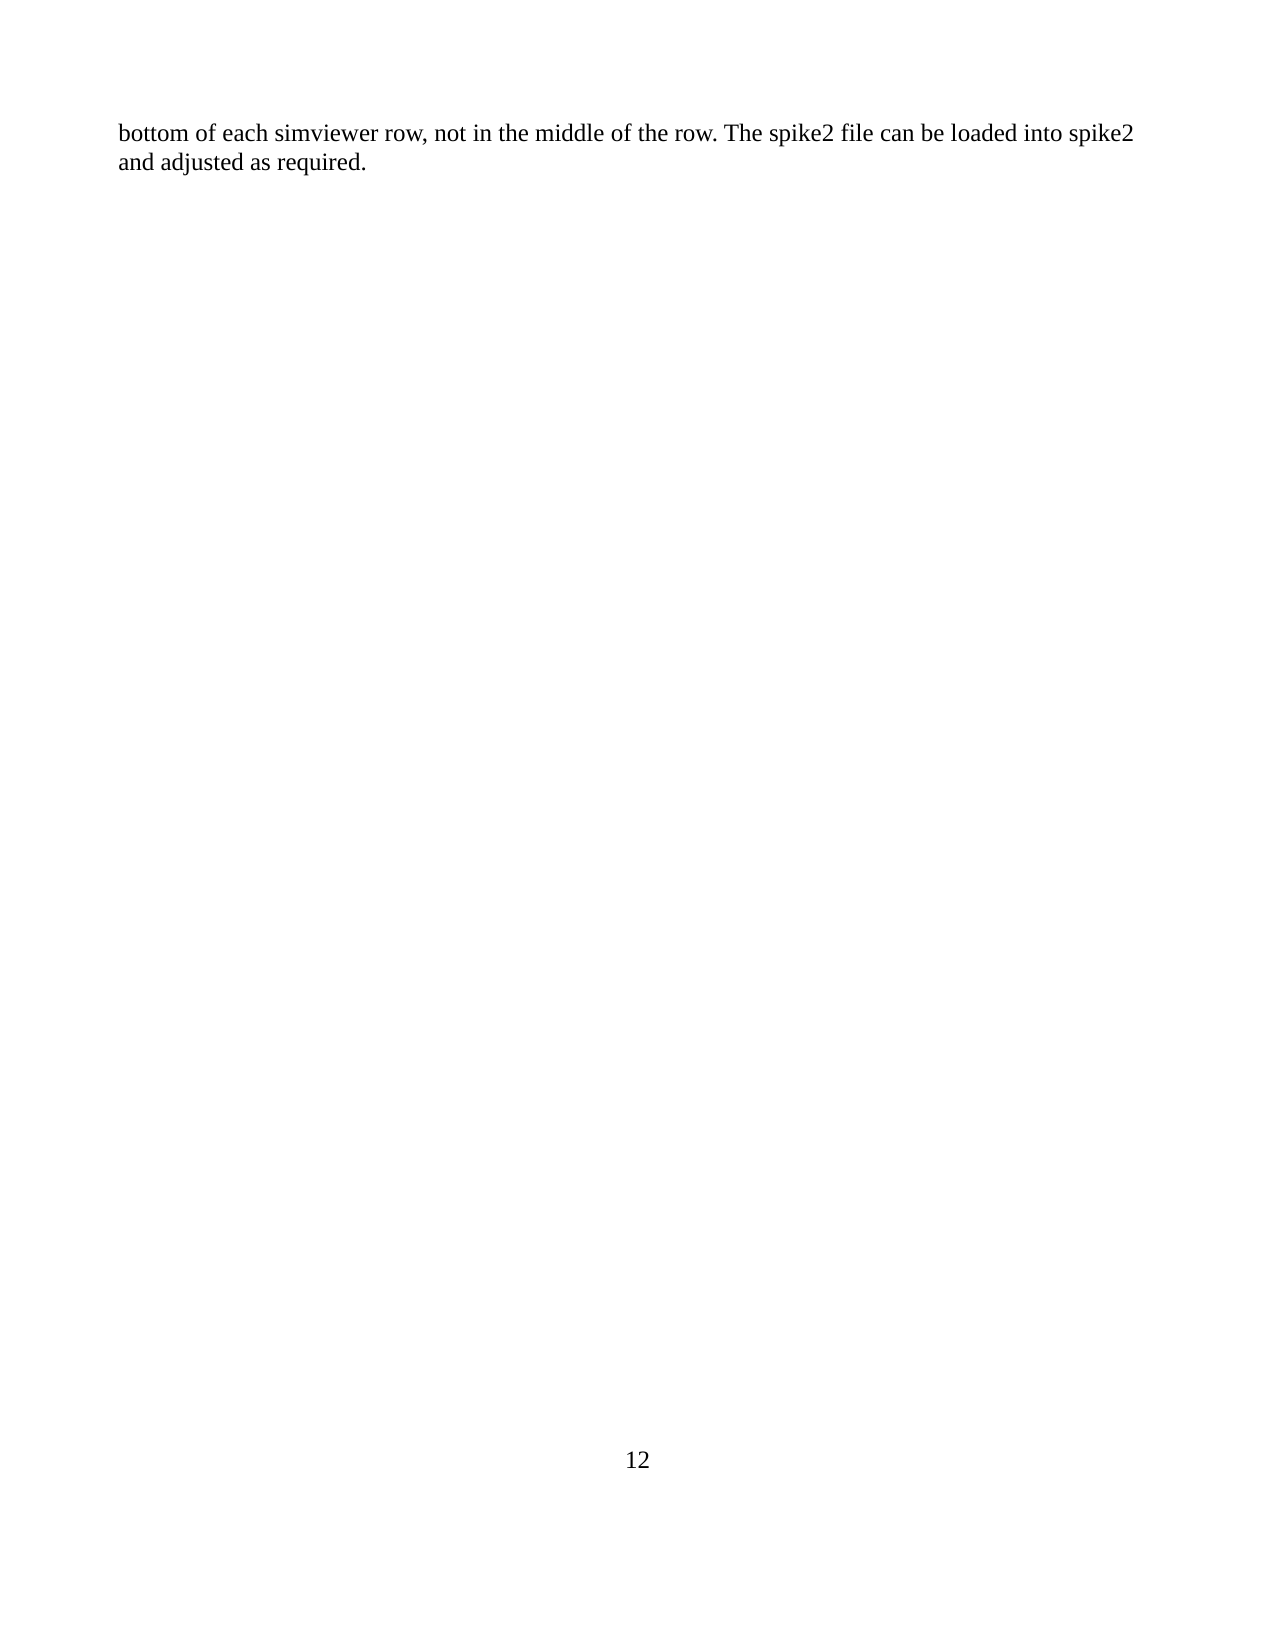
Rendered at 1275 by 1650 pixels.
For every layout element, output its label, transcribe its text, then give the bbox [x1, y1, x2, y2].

text bottom of each simviewer row, not in the middle of the row. The spike2 file can be loaded into spike2 and adjusted as required. [118, 118, 1157, 176]
